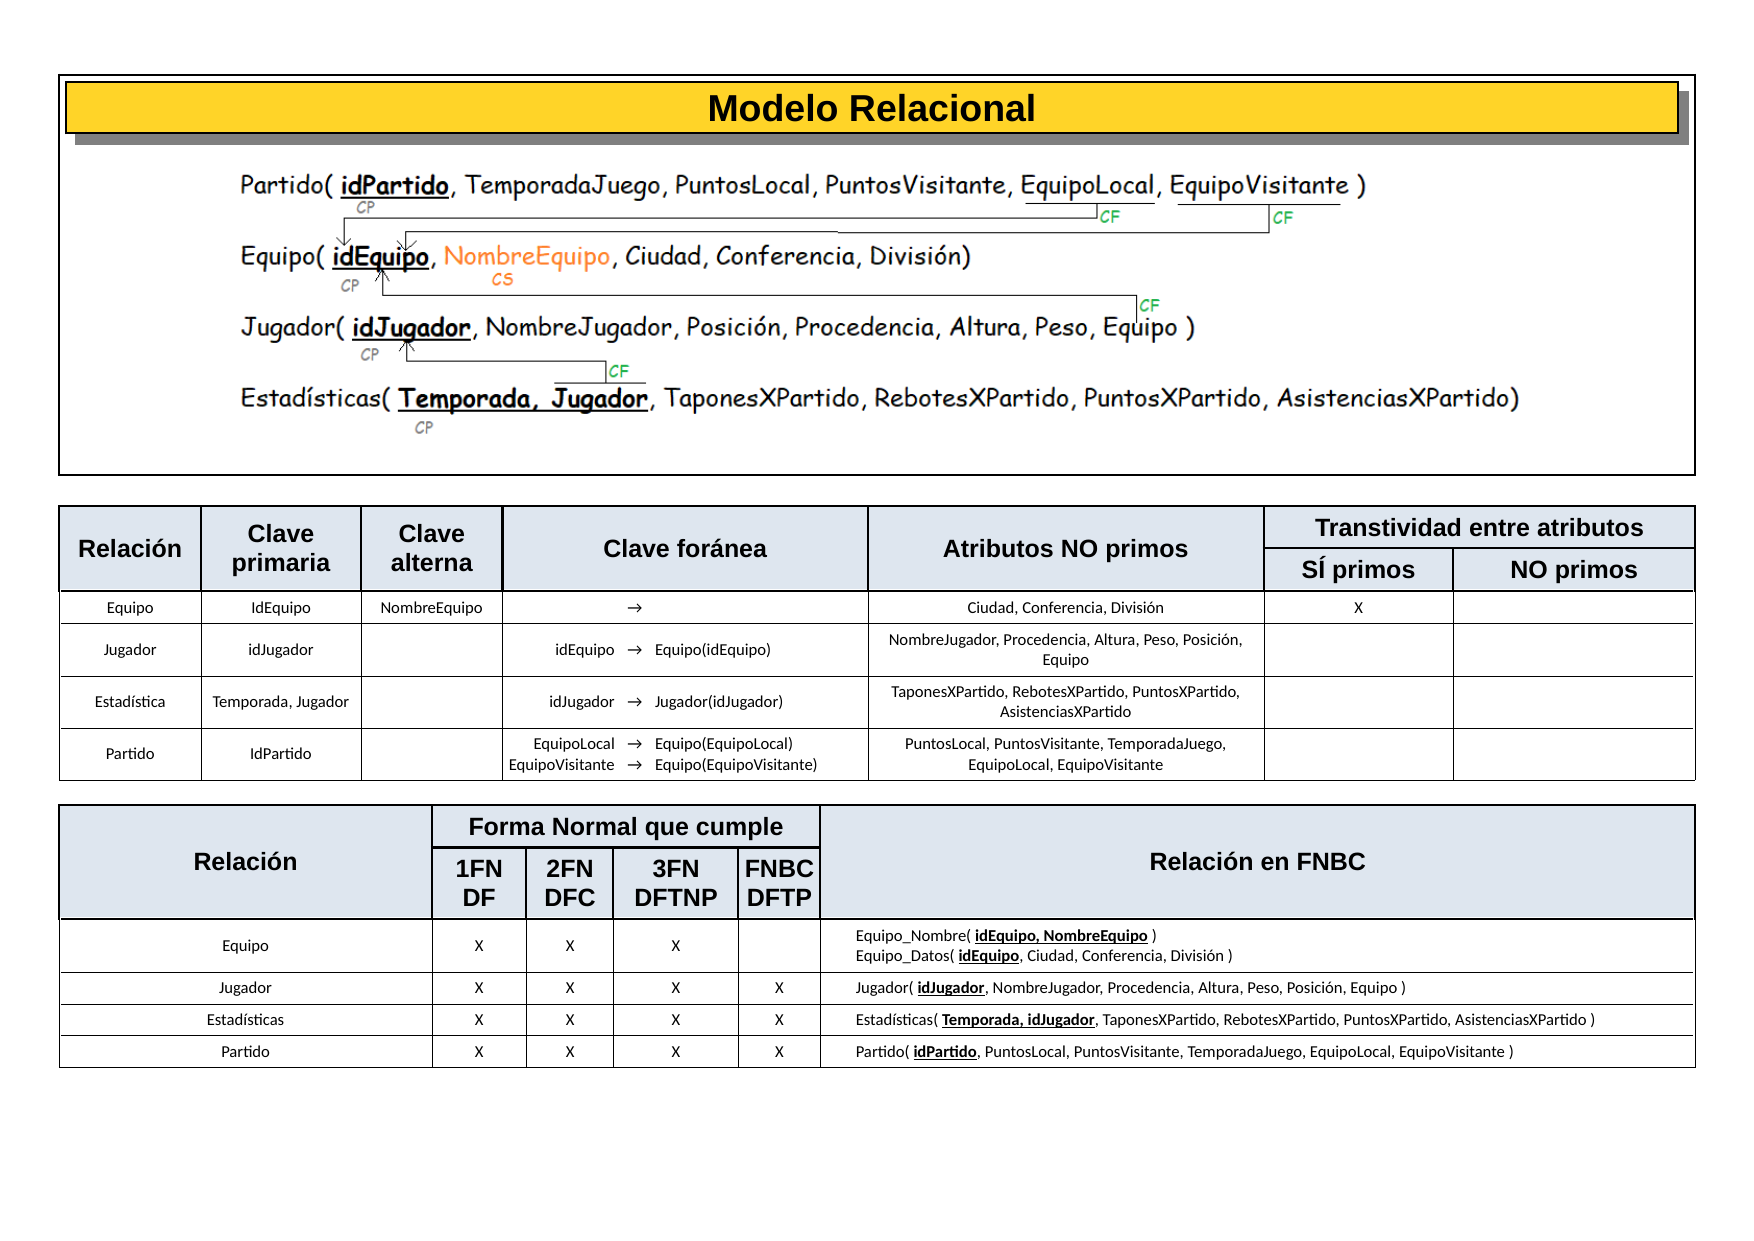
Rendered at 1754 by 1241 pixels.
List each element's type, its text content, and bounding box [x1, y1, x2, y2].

table_cell [60, 151, 1694, 474]
table_cell Jugador [60, 623, 201, 676]
table_cell Estadística [60, 676, 201, 728]
table_cell EquipoLocal EquipoVisitante [503, 729, 620, 780]
table_cell 1FN DF [433, 849, 525, 917]
table_cell [1265, 729, 1453, 780]
table_cell FNBC DFTP [739, 849, 819, 917]
table_cell idEquipo [503, 624, 620, 676]
table_cell →→ [620, 729, 649, 780]
table_cell X [527, 920, 613, 972]
table_cell idJugador [503, 677, 620, 728]
table_cell 2FN DFC [527, 849, 612, 917]
table_header Relación [60, 507, 200, 589]
table_cell NombreEquipo [362, 592, 502, 623]
table_cell X [739, 1005, 820, 1035]
table_cell X [527, 1036, 613, 1067]
table_cell Equipo(idEquipo) [649, 624, 868, 676]
table_cell X [614, 973, 738, 1003]
table_cell [503, 592, 620, 623]
table_cell [1265, 677, 1453, 728]
table_cell Partido [60, 1035, 432, 1067]
table_cell [1454, 590, 1695, 623]
table_cell X [433, 920, 526, 972]
table_cell Equipo [60, 918, 432, 972]
table_cell [362, 729, 502, 780]
table_cell Equipo_Nombre( idEquipo, NombreEquipo ) Equipo_Datos( idEquipo, Ciudad, Conferencia, División ) [821, 918, 1695, 972]
table_cell SÍ primos [1265, 549, 1452, 589]
table_cell X [433, 1005, 526, 1035]
table_cell [739, 920, 820, 972]
table_cell NombreJugador, Procedencia, Altura, Peso, Posición, Equipo [869, 624, 1264, 676]
table_cell 3FN DFTNP [614, 849, 737, 917]
table_cell Jugador( idJugador, NombreJugador, Procedencia, Altura, Peso, Posición, Equipo ) [821, 972, 1695, 1003]
table_header Clave primaria [202, 507, 360, 589]
table_cell Temporada, Jugador [202, 677, 361, 728]
table_cell Jugador(idJugador) [649, 677, 868, 728]
table_cell Estadísticas [60, 1004, 432, 1035]
table_cell X [433, 1036, 526, 1067]
table_header Relación en FNBC [821, 806, 1694, 917]
table_cell Jugador [60, 972, 432, 1003]
table_cell X [739, 973, 820, 1003]
table_cell [649, 592, 868, 623]
table_cell Equipo [60, 590, 201, 623]
table_header Relación [60, 806, 431, 917]
table_header Clave foránea [504, 507, 867, 589]
table_header Clave alterna [362, 507, 501, 589]
table_cell TaponesXPartido, RebotesXPartido, PuntosXPartido, AsistenciasXPartido [869, 677, 1264, 728]
table_cell Ciudad, Conferencia, División [869, 592, 1264, 623]
table_cell X [614, 1036, 738, 1067]
table_cell [362, 677, 502, 728]
table_cell X [1265, 592, 1453, 623]
table_cell X [614, 1005, 738, 1035]
table_cell IdPartido [202, 729, 361, 780]
table_cell X [527, 1005, 613, 1035]
table_cell → [620, 677, 649, 728]
table_header Modelo Relacional [60, 76, 1694, 151]
table_cell Equipo(EquipoLocal) Equipo(EquipoVisitante) [649, 729, 868, 780]
table_header Transtividad entre atributos [1265, 507, 1694, 547]
table_cell [362, 624, 502, 676]
picture [229, 156, 1525, 440]
table_cell X [739, 1036, 820, 1067]
table_cell idJugador [202, 624, 361, 676]
table_cell X [433, 973, 526, 1003]
table_cell [1454, 676, 1695, 728]
table_cell → [620, 624, 649, 676]
table_cell Partido [60, 728, 201, 780]
table_cell [1454, 728, 1695, 780]
table_cell [1454, 623, 1695, 676]
table_cell X [527, 973, 613, 1003]
table_cell NO primos [1454, 549, 1694, 589]
table_cell X [614, 920, 738, 972]
table_cell [1265, 624, 1453, 676]
table_cell Partido( idPartido, PuntosLocal, PuntosVisitante, TemporadaJuego, EquipoLocal, EquipoVisitante ) [821, 1035, 1695, 1067]
table_cell IdEquipo [202, 592, 361, 623]
table_header Forma Normal que cumple [433, 806, 819, 846]
table_header Atributos NO primos [869, 507, 1263, 589]
table_cell → [620, 592, 649, 623]
table_cell Estadísticas( Temporada, idJugador, TaponesXPartido, RebotesXPartido, PuntosXPartido, AsistenciasXPartido ) [821, 1004, 1695, 1035]
table_cell PuntosLocal, PuntosVisitante, TemporadaJuego, EquipoLocal, EquipoVisitante [869, 729, 1264, 780]
